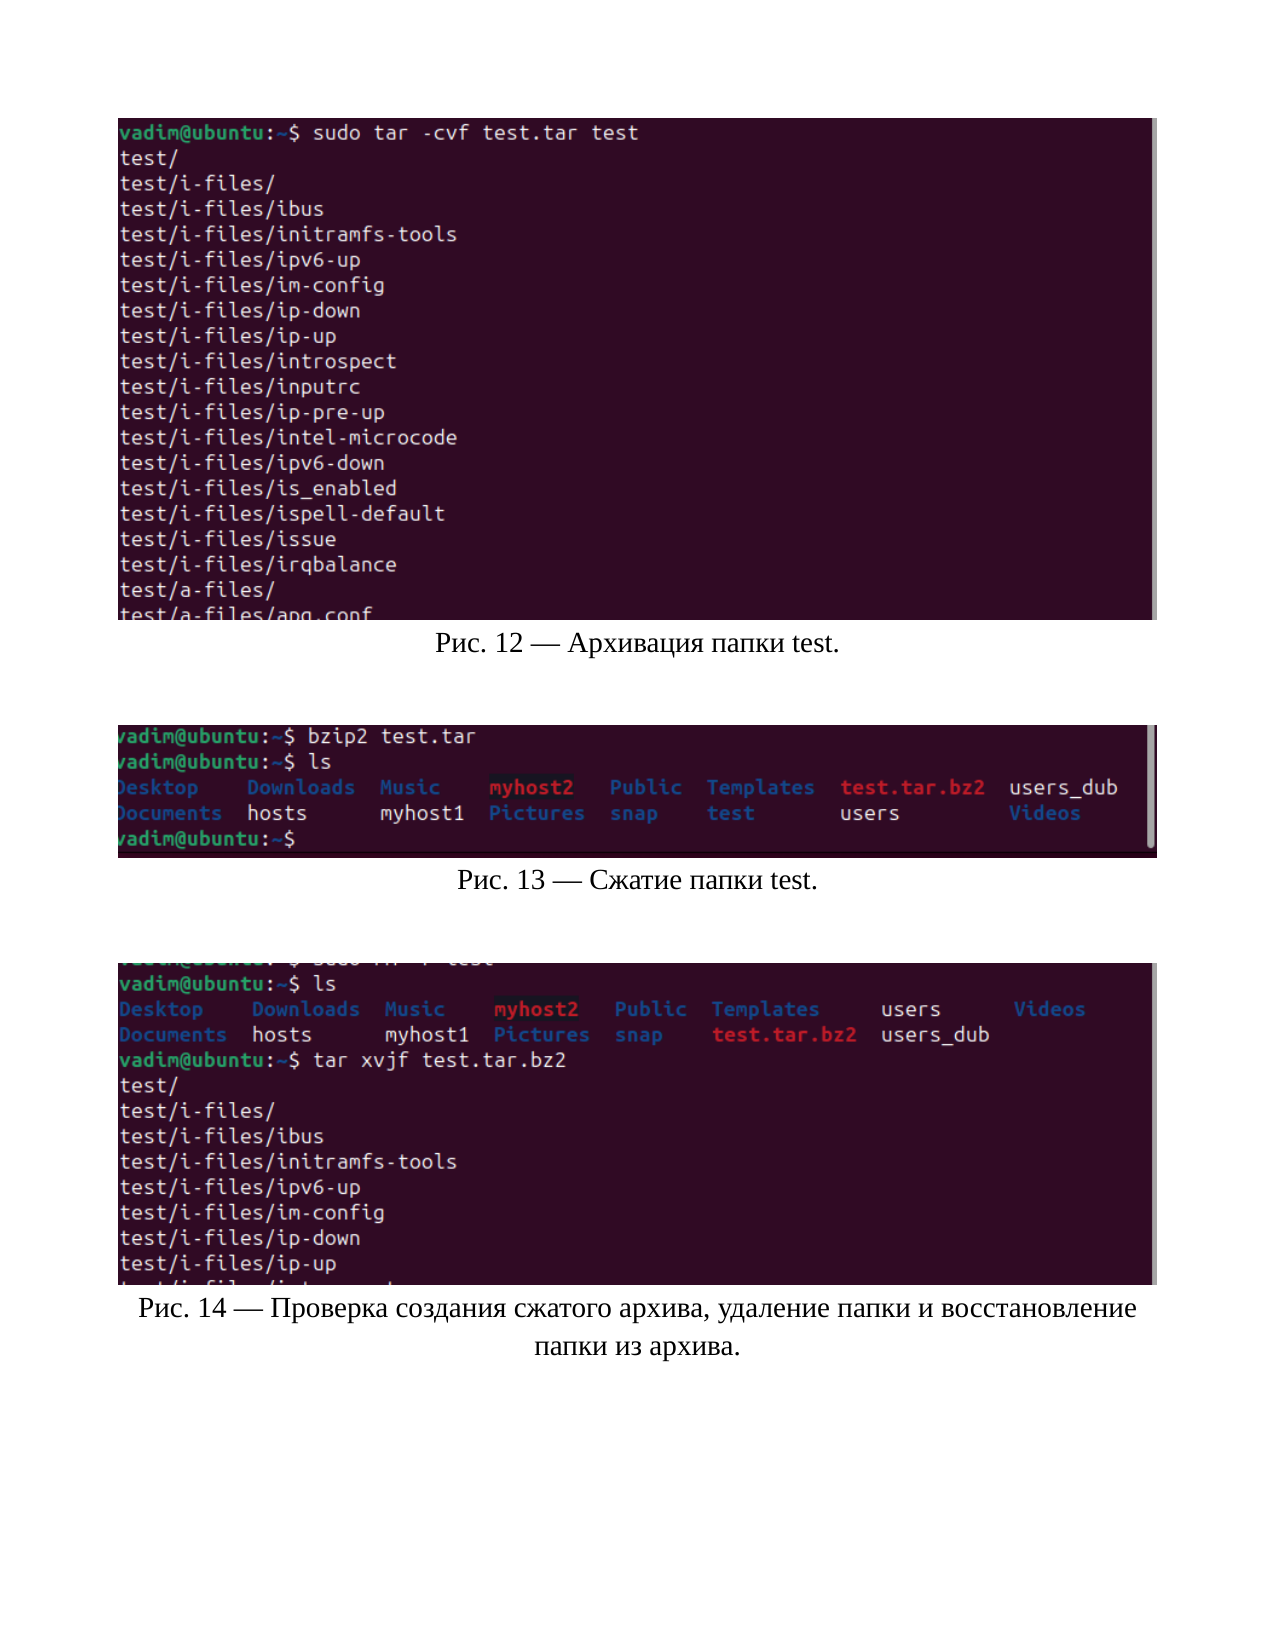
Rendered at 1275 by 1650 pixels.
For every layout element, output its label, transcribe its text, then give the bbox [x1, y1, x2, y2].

picture [118, 118, 1157, 620]
picture [118, 725, 1157, 858]
text Рис. 14 — Проверка создания сжатого архива, удаление папки и восстановление папки из архива. [118, 1285, 1157, 1362]
text Рис. 12 — Архивация папки test. [118, 620, 1157, 658]
text Рис. 13 — Сжатие папки test. [118, 858, 1157, 896]
picture [118, 963, 1157, 1285]
